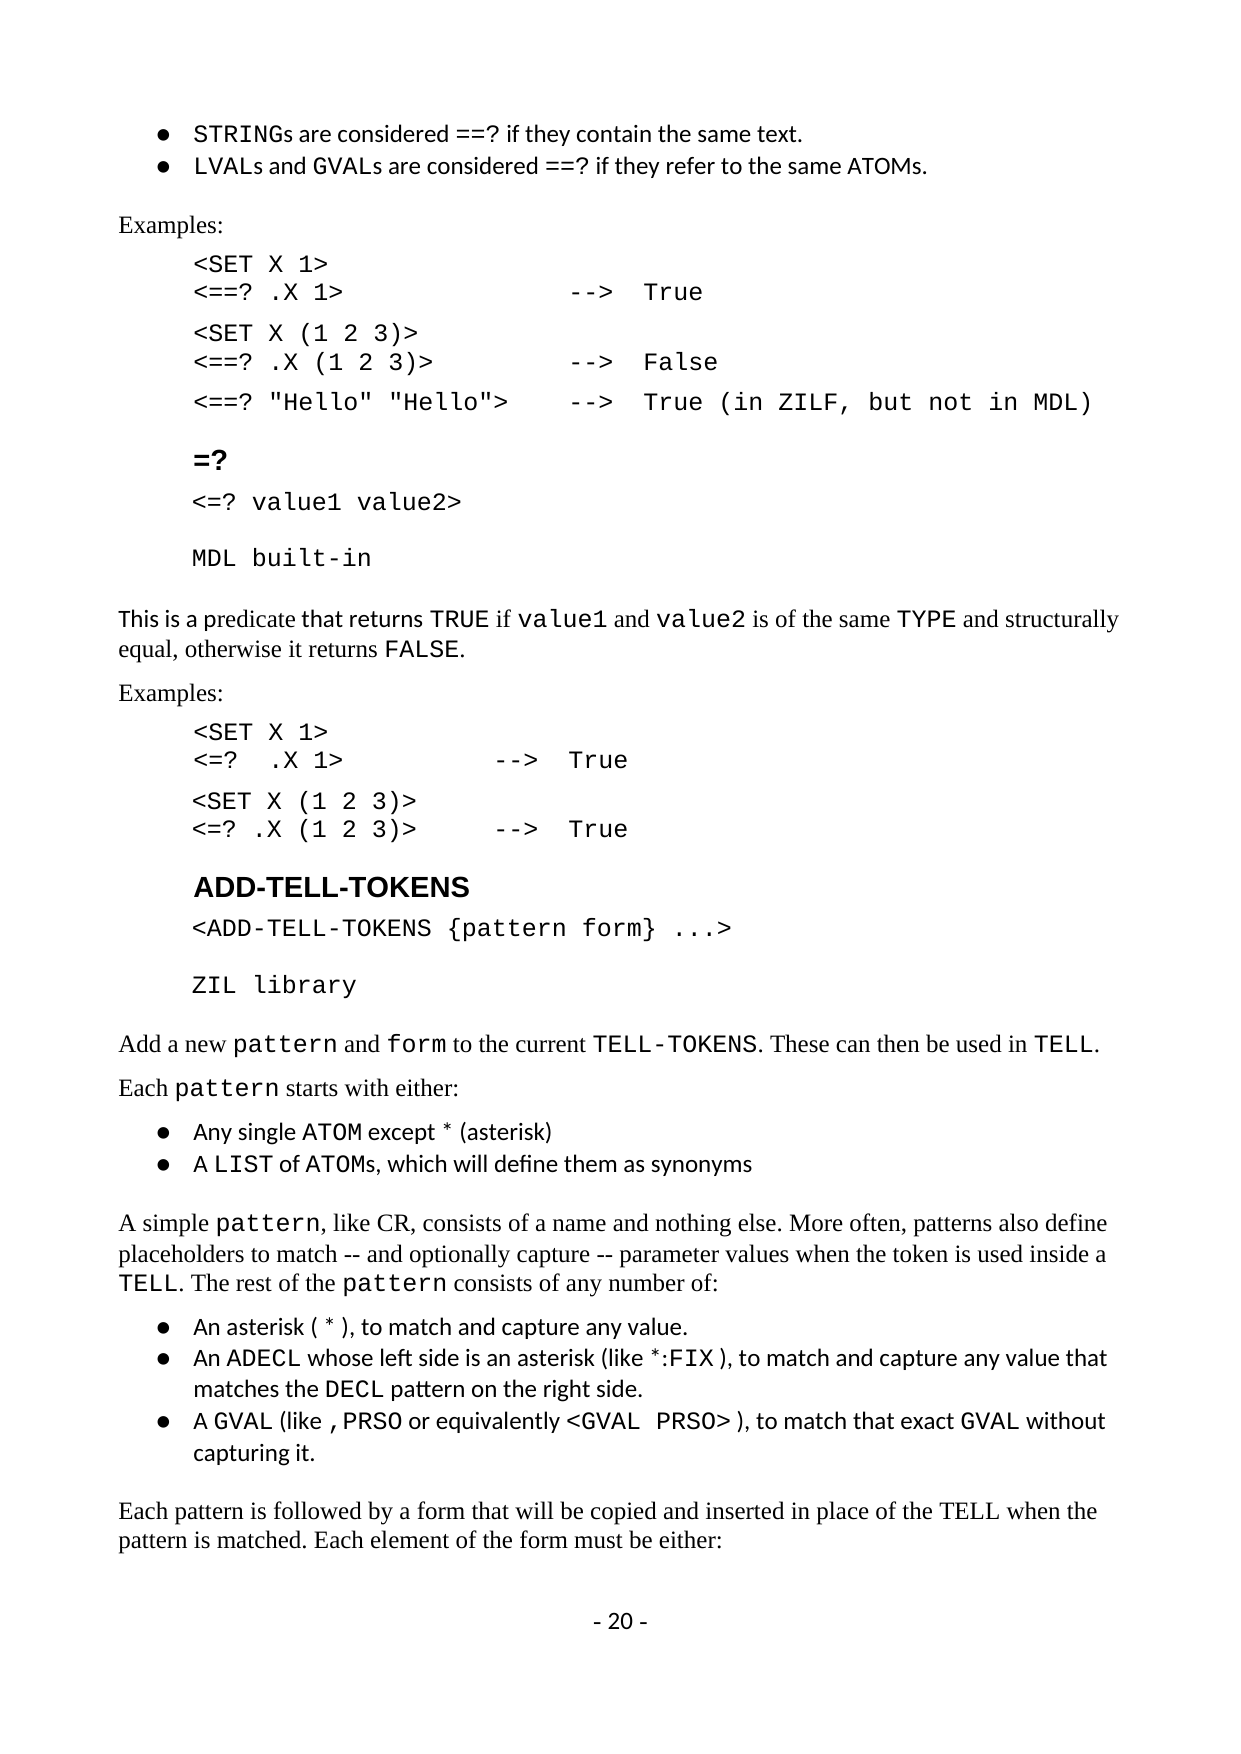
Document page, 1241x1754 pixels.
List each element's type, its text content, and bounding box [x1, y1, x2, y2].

list An ADECL whose left side is an asterisk (like *:FIX ), to match and capture any value that matches the DECL pattern on the right side. [156, 1342, 1122, 1405]
text <==? "Hello" "Hello"> --> True (in ZILF, but not in MDL) [118, 390, 1122, 418]
text Add a new pattern and form to the current TELL-TOKENS. These can then be used in TELL. [118, 1029, 1122, 1060]
text A simple pattern, like CR, consists of a name and nothing else. More often, patterns also define placeholders to match -- and optionally capture -- parameter values when the token is used inside a TELL. The rest of the pattern consists of any number of: [118, 1208, 1122, 1299]
text <=? value1 value2> [192, 489, 1122, 518]
list STRINGs are considered ==? if they contain the same text. [156, 118, 1122, 150]
text This is a predicate that returns TRUE if value1 and value2 is of the same TYPE and structurally equal, otherwise it returns FALSE. [118, 603, 1122, 665]
list A LIST of ATOMs, which will define them as synonyms [156, 1148, 1122, 1179]
list Any single ATOM except * (asterisk) [156, 1116, 1122, 1148]
text MDL built-in [192, 546, 1122, 574]
list LVALs and GVALs are considered ==? if they refer to the same ATOMs. [156, 150, 1122, 182]
text <SET X (1 2 3)> <=? .X (1 2 3)> --> True [192, 788, 1122, 845]
subtitle =? [118, 443, 1122, 477]
subtitle ADD-TELL-TOKENS [118, 870, 1122, 903]
text <SET X (1 2 3)> <==? .X (1 2 3)> --> False [118, 321, 1122, 377]
text Examples: [118, 678, 1122, 707]
text <ADD-TELL-TOKENS {pattern form} ...> [192, 916, 1122, 944]
text <SET X 1> <==? .X 1> --> True [118, 252, 1122, 308]
text Each pattern is followed by a form that will be copied and inserted in place of the TELL when the pattern is matched. Each element of the form must be either: [118, 1496, 1122, 1554]
text Each pattern starts with either: [118, 1073, 1122, 1103]
list An asterisk ( * ), to match and capture any value. [156, 1311, 1122, 1342]
text ZIL library [192, 973, 1122, 1001]
text Examples: [118, 210, 1122, 239]
text <SET X 1> <=? .X 1> --> True [118, 719, 1122, 776]
list A GVAL (like ,PRSO or equivalently <GVAL PRSO> ), to match that exact GVAL without capturing it. [156, 1405, 1122, 1467]
